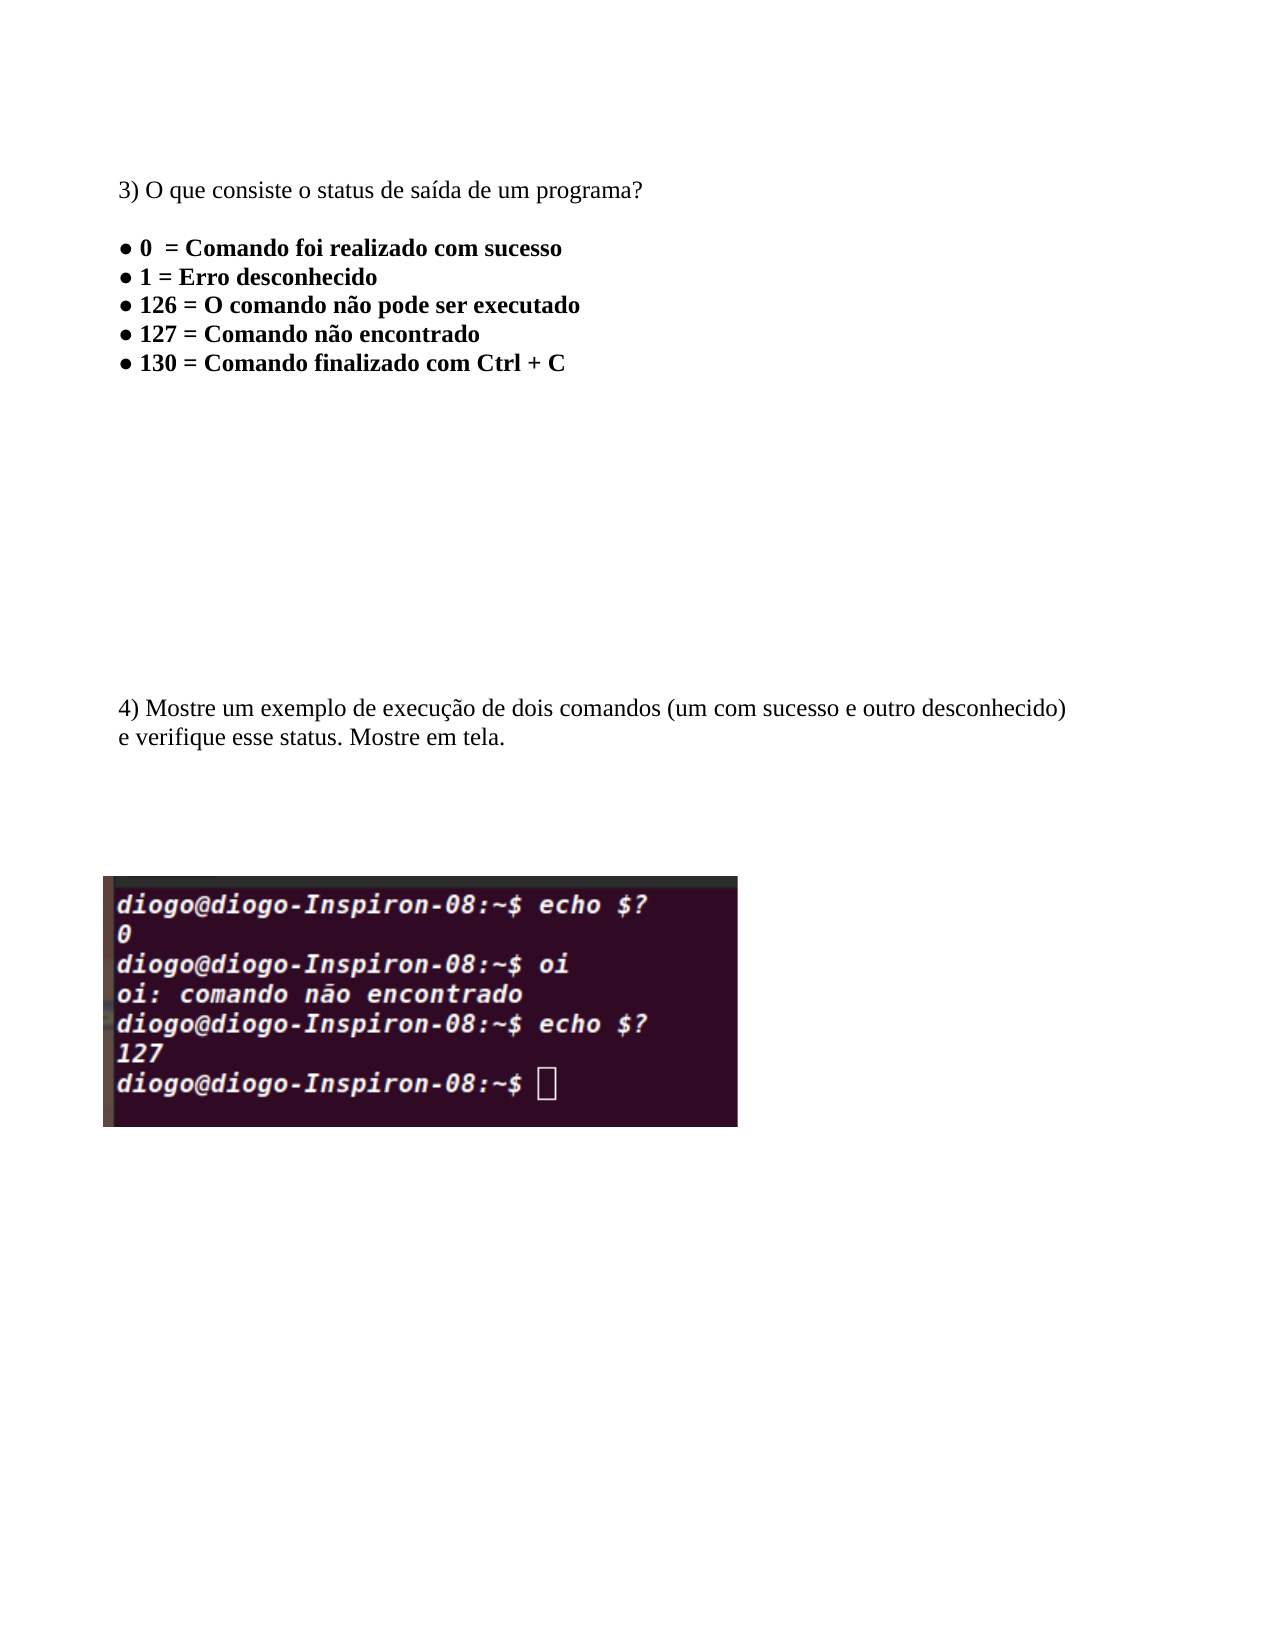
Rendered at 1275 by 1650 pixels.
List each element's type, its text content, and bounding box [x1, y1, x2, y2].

text ● 126 = O comando não pode ser executado [118, 291, 1157, 319]
picture [103, 876, 738, 1127]
text 4) Mostre um exemplo de execução de dois comandos (um com sucesso e outro desconhecido) [118, 693, 1157, 722]
text 3) O que consiste o status de saída de um programa? [118, 176, 1157, 204]
text ● 1 = Erro desconhecido [118, 262, 1157, 291]
text ● 130 = Comando finalizado com Ctrl + C [118, 348, 1157, 377]
text ● 127 = Comando não encontrado [118, 319, 1157, 348]
text e verifique esse status. Mostre em tela. [118, 722, 1157, 751]
text ● 0 = Comando foi realizado com sucesso [118, 233, 1157, 262]
